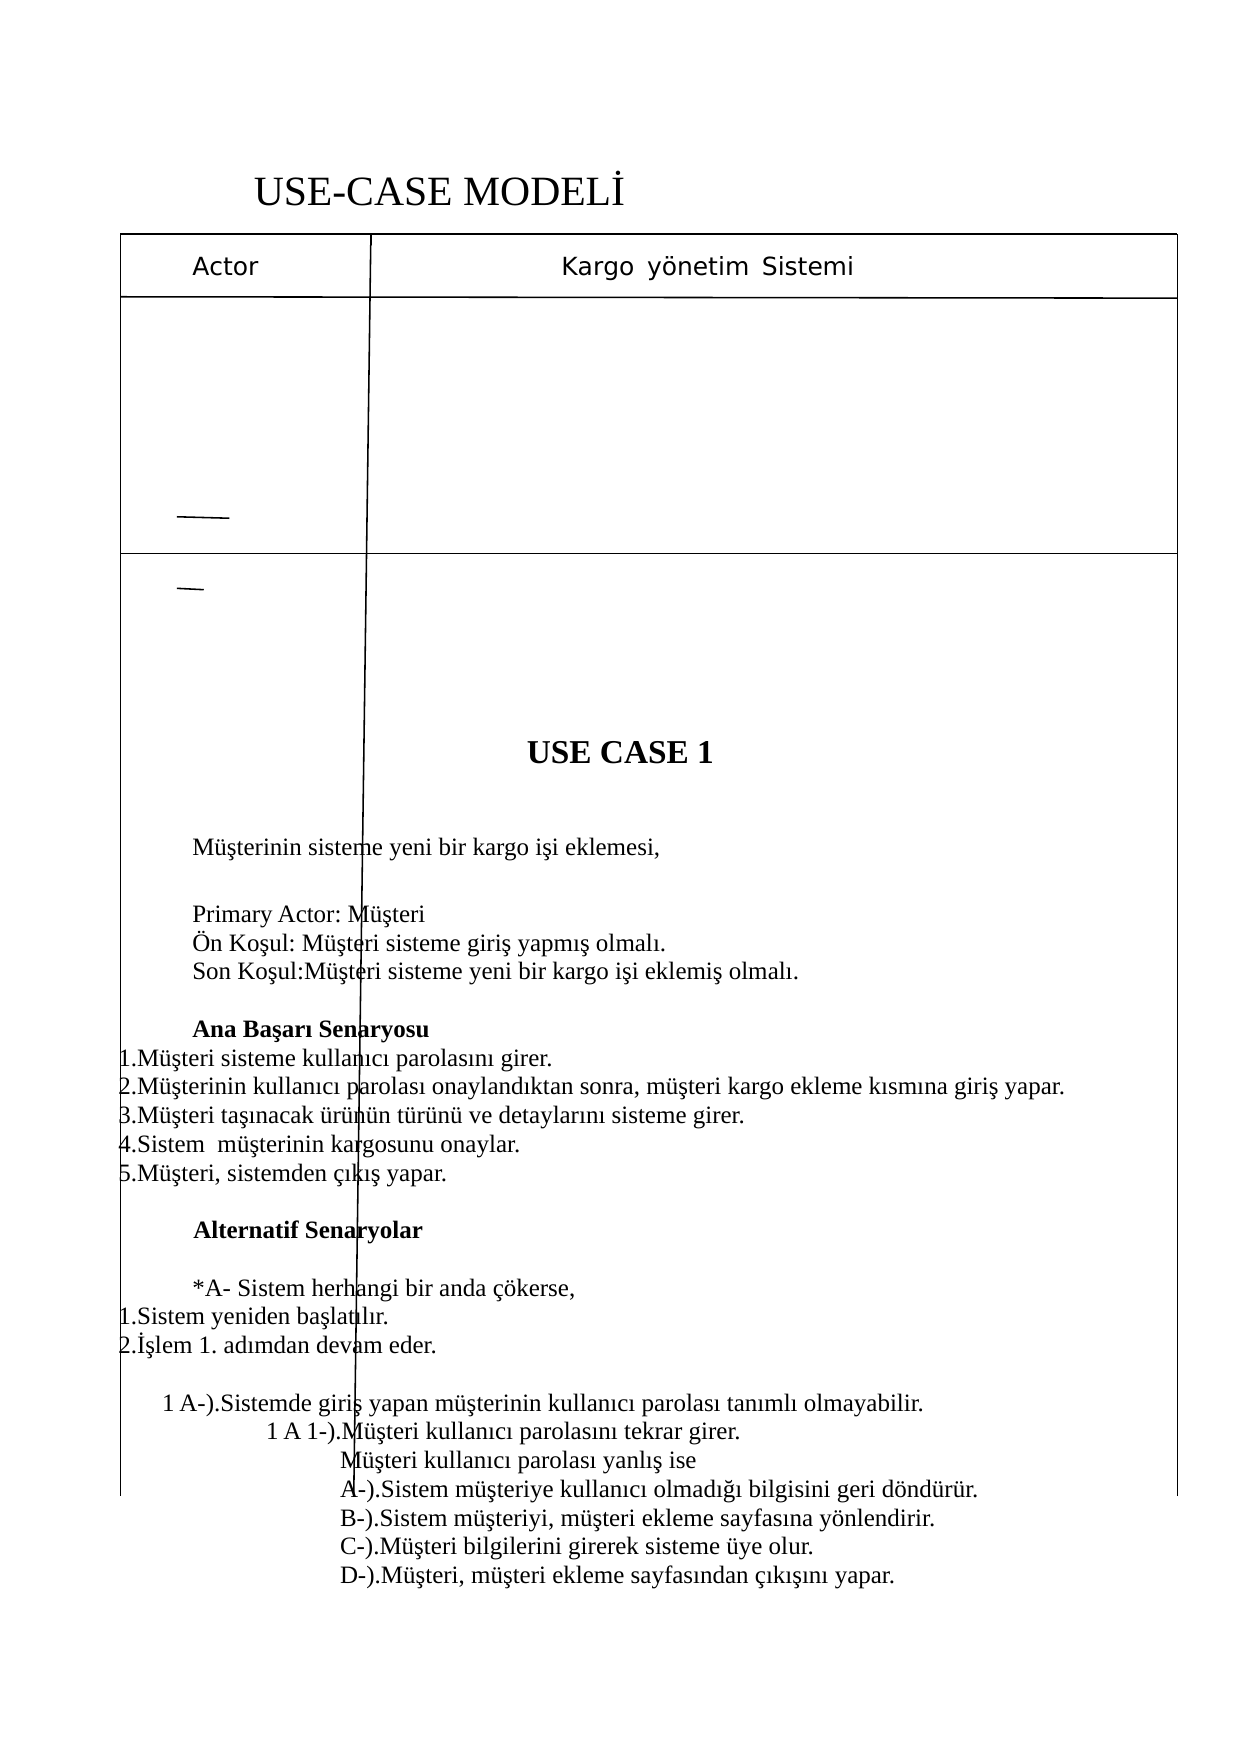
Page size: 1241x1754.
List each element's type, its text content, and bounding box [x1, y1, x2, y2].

text A-).Sistem müşteriye kullanıcı olmadığı bilgisini geri döndürür. [118, 1474, 1122, 1503]
text C-).Müşteri bilgilerini girerek sisteme üye olur. [266, 1531, 1122, 1560]
text 1 A-).Sistemde giriş yapan müşterinin kullanıcı parolası tanımlı olmayabilir. [121, 1388, 354, 1416]
text Son Koşul:Müşteri sisteme yeni bir kargo işi eklemiş olmalı. [121, 956, 360, 985]
list İşlem 1. adımdan devam eder. [357, 1330, 1122, 1359]
text 1 A 1-).Müşteri kullanıcı parolasını tekrar girer. [121, 1416, 354, 1445]
text 1 A 1-).Müşteri kullanıcı parolasını tekrar girer. [356, 1416, 1122, 1445]
text Ana Başarı Senaryosu [361, 1014, 1122, 1043]
list Müşteri, sistemden çıkış yapar. [359, 1158, 1122, 1186]
list Müşterinin kullanıcı parolası onaylandıktan sonra, müşteri kargo ekleme kısmına giriş yapar. [360, 1071, 1122, 1100]
list Müşterinin kullanıcı parolası onaylandıktan sonra, müşteri kargo ekleme kısmına giriş yapar. [121, 1071, 358, 1100]
text D-).Müşteri, müşteri ekleme sayfasından çıkışını yapar. [266, 1560, 1122, 1589]
text Ön Koşul: Müşteri sisteme giriş yapmış olmalı. [362, 928, 1122, 956]
text Primary Actor: Müşteri [121, 899, 361, 928]
list Müşteri, sistemden çıkış yapar. [121, 1158, 357, 1186]
text Actor [121, 258, 369, 281]
text Müşterinin sisteme yeni bir kargo işi eklemesi, [121, 832, 361, 861]
list Sistem müşterinin kargosunu onaylar. [360, 1129, 1122, 1158]
list Sistem yeniden başlatılır. [357, 1301, 1122, 1330]
list İşlem 1. adımdan devam eder. [121, 1330, 355, 1359]
text USE CASE 1 [365, 732, 1122, 771]
text 1 A-).Sistemde giriş yapan müşterinin kullanıcı parolası tanımlı olmayabilir. [356, 1388, 1122, 1416]
text Primary Actor: Müşteri [363, 899, 1122, 928]
list Müşteri taşınacak ürünün türünü ve detaylarını sisteme girer. [360, 1100, 1122, 1129]
text Alternatif Senaryolar [358, 1215, 1122, 1244]
text B-).Sistem müşteriyi, müşteri ekleme sayfasına yönlendirir. [266, 1503, 1122, 1531]
list Müşteri taşınacak ürünün türünü ve detaylarını sisteme girer. [121, 1100, 358, 1129]
text Kargo yönetim Sistemi [372, 258, 1122, 281]
text *A- Sistem herhangi bir anda çökerse, [358, 1273, 1122, 1301]
text [121, 732, 363, 771]
text *A- Sistem herhangi bir anda çökerse, [121, 1273, 355, 1301]
text Ön Koşul: Müşteri sisteme giriş yapmış olmalı. [121, 928, 360, 956]
text Müşteri kullanıcı parolası yanlış ise [355, 1445, 1122, 1474]
text Alternatif Senaryolar [121, 1215, 356, 1244]
text Müşterinin sisteme yeni bir kargo işi eklemesi, [364, 832, 1122, 861]
text Son Koşul:Müşteri sisteme yeni bir kargo işi eklemiş olmalı. [362, 956, 1122, 985]
list Sistem yeniden başlatılır. [121, 1301, 355, 1330]
text Müşteri kullanıcı parolası yanlış ise [121, 1445, 353, 1474]
list Sistem müşterinin kargosunu onaylar. [121, 1129, 357, 1158]
text Ana Başarı Senaryosu [121, 1014, 359, 1043]
list Müşteri sisteme kullanıcı parolasını girer. [121, 1043, 359, 1071]
list Müşteri sisteme kullanıcı parolasını girer. [361, 1043, 1122, 1071]
text USE-CASE MODELİ [118, 166, 1122, 214]
